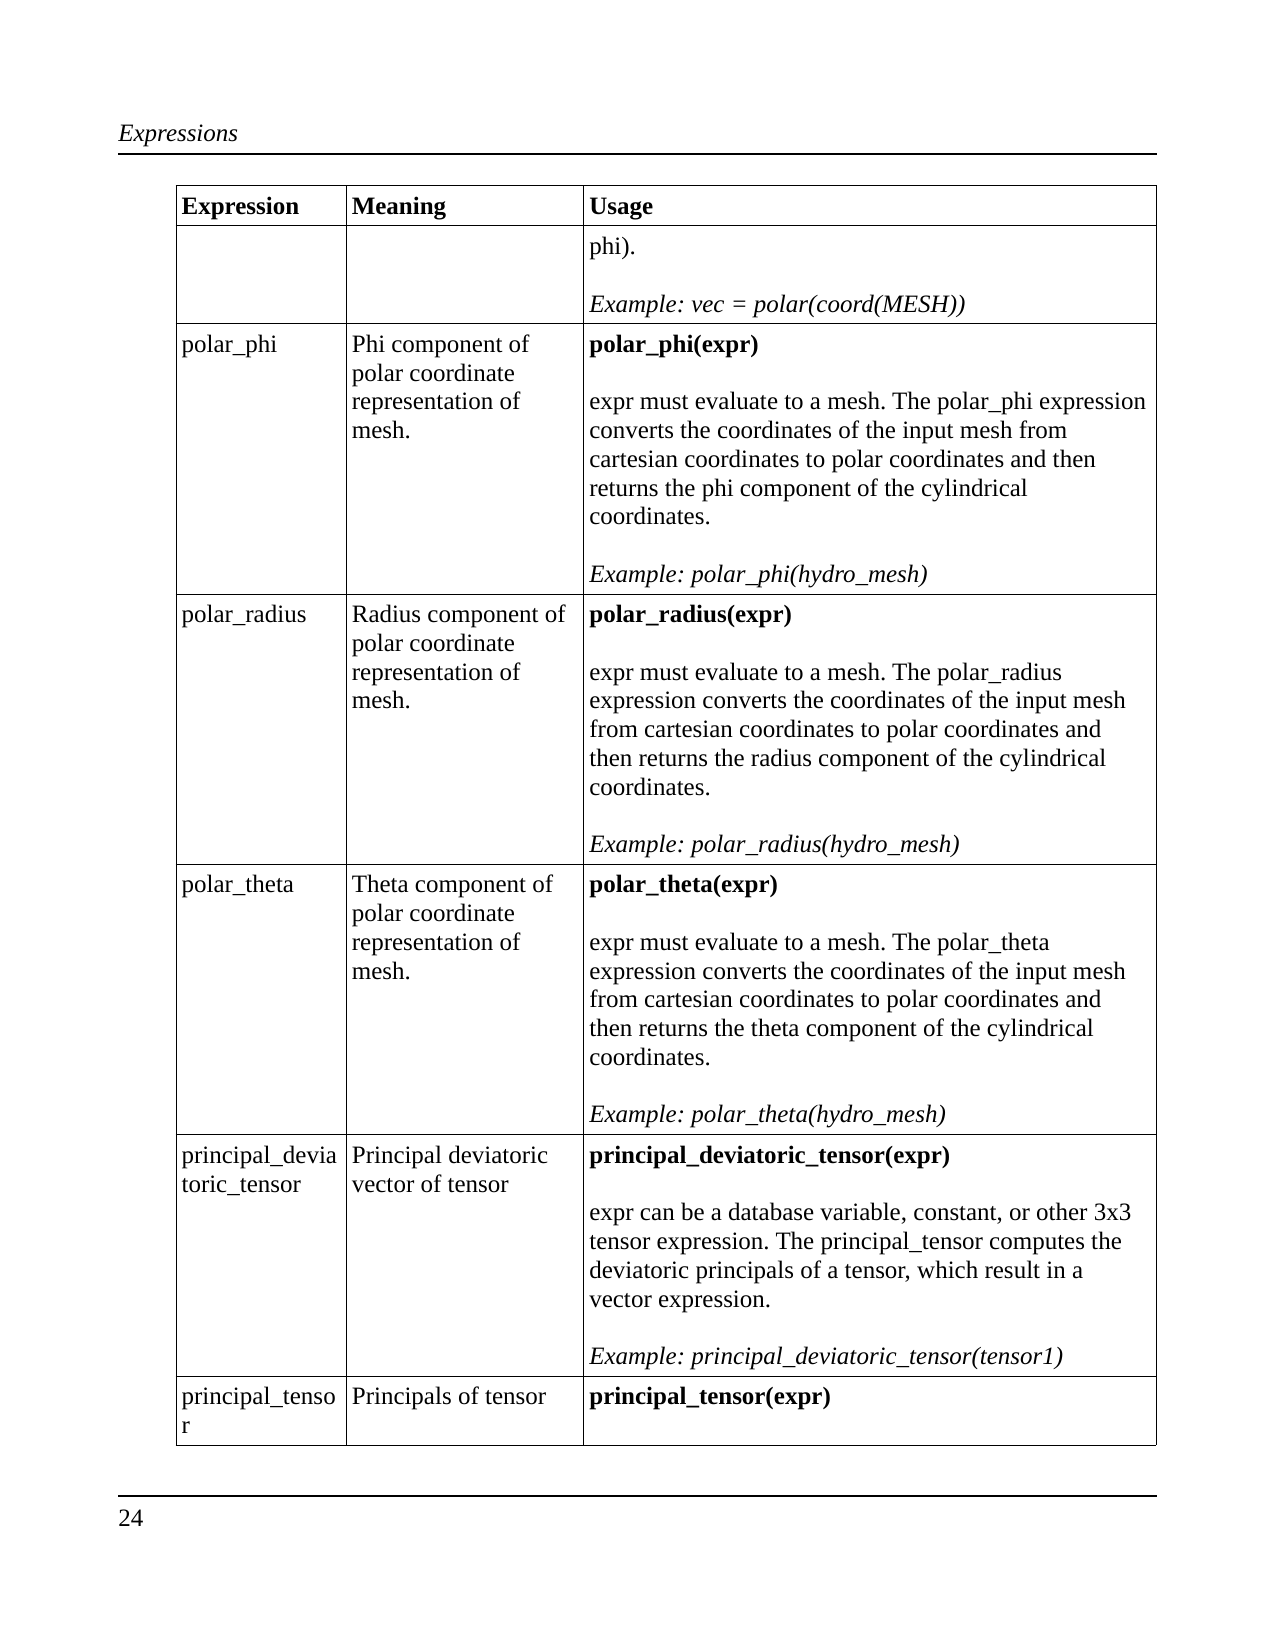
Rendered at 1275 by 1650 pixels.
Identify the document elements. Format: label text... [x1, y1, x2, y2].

table_cell [177, 226, 346, 323]
table_cell Theta component of polar coordinate representation of mesh. [347, 865, 583, 1134]
table_cell [347, 226, 583, 323]
table_cell Phi component of polar coordinate representation of mesh. [347, 324, 583, 593]
table_cell Radius component of polar coordinate representation of mesh. [347, 595, 583, 864]
table_cell phi). Example: vec = polar(coord(MESH)) [584, 226, 1156, 323]
table_cell principal_tensor [177, 1377, 346, 1445]
table_header Meaning [347, 186, 583, 225]
table_header Usage [584, 186, 1156, 225]
table_header Expression [177, 186, 346, 225]
table_cell polar_theta(expr) expr must evaluate to a mesh. The polar_theta expression converts the coordinates of the input mesh from cartesian coordinates to polar coordinates and then returns the theta component of the cylindrical coordinates. Example: polar_theta(hydro_mesh) [584, 865, 1156, 1134]
table_cell polar_radius(expr) expr must evaluate to a mesh. The polar_radius expression converts the coordinates of the input mesh from cartesian coordinates to polar coordinates and then returns the radius component of the cylindrical coordinates. Example: polar_radius(hydro_mesh) [584, 595, 1156, 864]
table_cell principal_tensor(expr) [584, 1377, 1156, 1445]
table_cell Principal deviatoric vector of tensor [347, 1135, 583, 1376]
table_cell principal_deviatoric_tensor(expr) expr can be a database variable, constant, or other 3x3 tensor expression. The principal_tensor computes the deviatoric principals of a tensor, which result in a vector expression. Example: principal_deviatoric_tensor(tensor1) [584, 1135, 1156, 1376]
table_cell polar_radius [177, 595, 346, 864]
table_cell polar_theta [177, 865, 346, 1134]
table_cell polar_phi [177, 324, 346, 593]
table_cell Principals of tensor [347, 1377, 583, 1445]
table_cell principal_deviatoric_tensor [177, 1135, 346, 1376]
table_cell polar_phi(expr) expr must evaluate to a mesh. The polar_phi expression converts the coordinates of the input mesh from cartesian coordinates to polar coordinates and then returns the phi component of the cylindrical coordinates. Example: polar_phi(hydro_mesh) [584, 324, 1156, 593]
